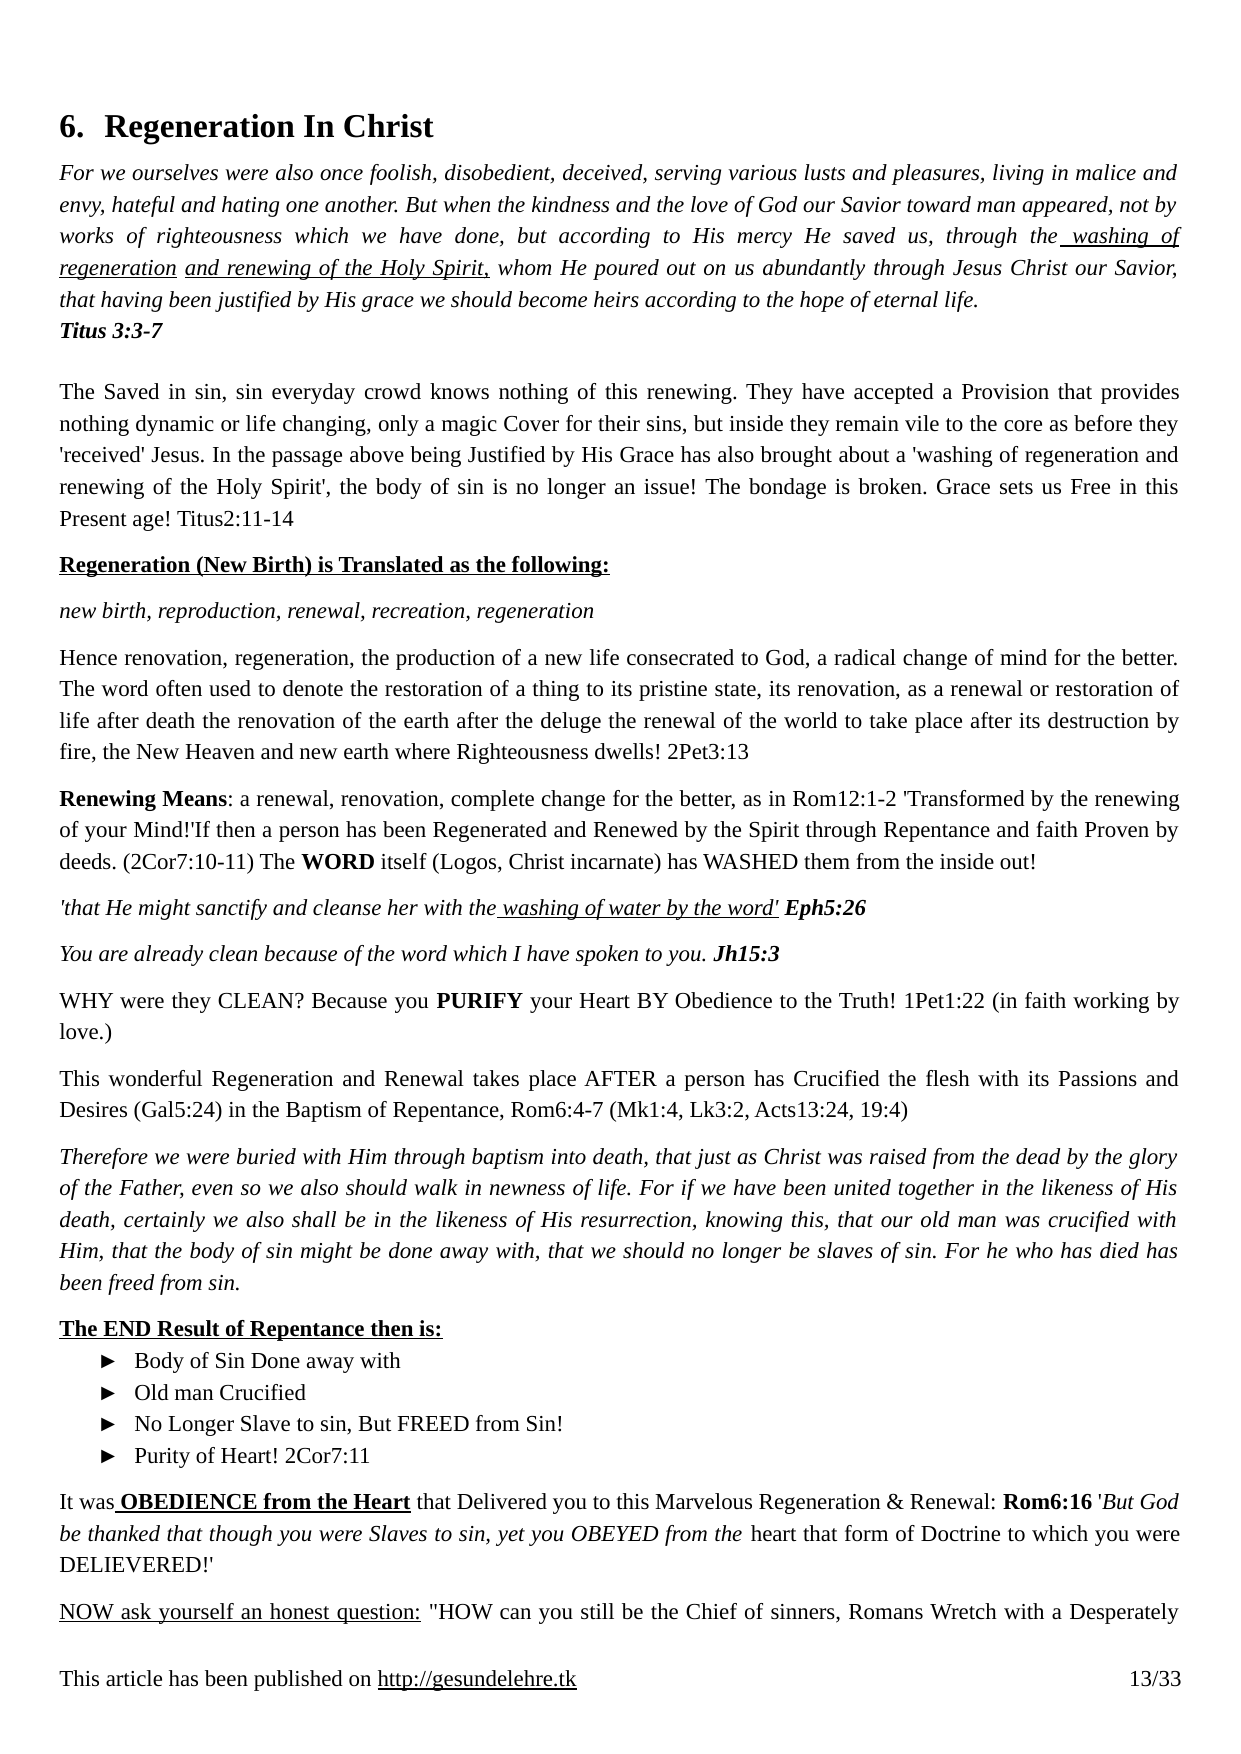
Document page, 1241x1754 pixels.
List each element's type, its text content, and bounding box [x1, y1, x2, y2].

text The END Result of Repentance then is: [59, 1315, 1181, 1342]
text For we ourselves were also once foolish, disobedient, deceived, serving various lusts and pleasures, living in malice and envy, hateful and hating one another. But when the kindness and the love of God our Savior toward man appeared, not by works of righteousness which we have done, but according to His mercy He saved us, through the washing of regeneration and renewing of the Holy Spirit, whom He poured out on us abundantly through Jesus Christ our Savior, that having been justified by His grace we should become heirs according to the hope of eternal life. [59, 159, 1181, 312]
text Therefore we were buried with Him through baptism into death, that just as Christ was raised from the dead by the glory of the Father, even so we also should walk in newness of life. For if we have been united together in the likeness of His death, certainly we also shall be in the likeness of His resurrection, knowing this, that our old man was crucified with Him, that the body of sin might be done away with, that we should no longer be slaves of sin. For he who has died has been freed from sin. [59, 1143, 1181, 1295]
list Old man Crucified [97, 1378, 1181, 1405]
text This wonderful Regeneration and Renewal takes place AFTER a person has Crucified the flesh with its Passions and Desires (Gal5:24) in the Baptism of Repentance, Rom6:4-7 (Mk1:4, Lk3:2, Acts13:24, 19:4) [59, 1065, 1181, 1123]
text It was OBEDIENCE from the Heart that Delivered you to this Marvelous Regeneration & Renewal: Rom6:16 'But God be thanked that though you were Slaves to sin, yet you OBEYED from the heart that form of Doctrine to which you were DELIEVERED!' [59, 1488, 1181, 1578]
text 'that He might sanctify and cleanse her with the washing of water by the word' Eph5:26 [59, 894, 1181, 921]
text Renewing Means: a renewal, renovation, complete change for the better, as in Rom12:1-2 'Transformed by the renewing of your Mind!'If then a person has been Regenerated and Renewed by the Spirit through Repentance and faith Proven by deeds. (2Cor7:10-11) The WORD itself (Logos, Christ incarnate) has WASHED them from the inside out! [59, 785, 1181, 874]
text NOW ask yourself an honest question: "HOW can you still be the Chief of sinners, Romans Wretch with a Desperately [59, 1598, 1181, 1624]
list Purity of Heart! 2Cor7:11 [97, 1442, 1181, 1468]
text WHY were they CLEAN? Because you PURIFY your Heart BY Obedience to the Truth! 1Pet1:22 (in faith working by love.) [59, 987, 1181, 1045]
text You are already clean because of the word which I have spoken to you. Jh15:3 [59, 941, 1181, 967]
text Regeneration (New Birth) is Translated as the following: [59, 551, 1181, 577]
list No Longer Slave to sin, But FREED from Sin! [97, 1410, 1181, 1437]
subtitle Regeneration in Christ [59, 106, 1181, 144]
text new birth, reproduction, renewal, recreation, regeneration [59, 597, 1181, 624]
text Titus 3:3-7 [59, 317, 1181, 343]
list Body of Sin Done away with [97, 1347, 1181, 1373]
text The Saved in sin, sin everyday crowd knows nothing of this renewing. They have accepted a Provision that provides nothing dynamic or life changing, only a magic Cover for their sins, but inside they remain vile to the core as before they 'received' Jesus. In the passage above being Justified by His Grace has also brought about a 'washing of regeneration and renewing of the Holy Spirit', the body of sin is no longer an issue! The bondage is broken. Grace sets us Free in this Present age! Titus2:11-14 [59, 378, 1181, 531]
text Hence renovation, regeneration, the production of a new life consecrated to God, a radical change of mind for the better. The word often used to denote the restoration of a thing to its pristine state, its renovation, as a renewal or restoration of life after death the renovation of the earth after the deluge the renewal of the world to take place after its destruction by fire, the New Heaven and new earth where Righteousness dwells! 2Pet3:13 [59, 644, 1181, 765]
